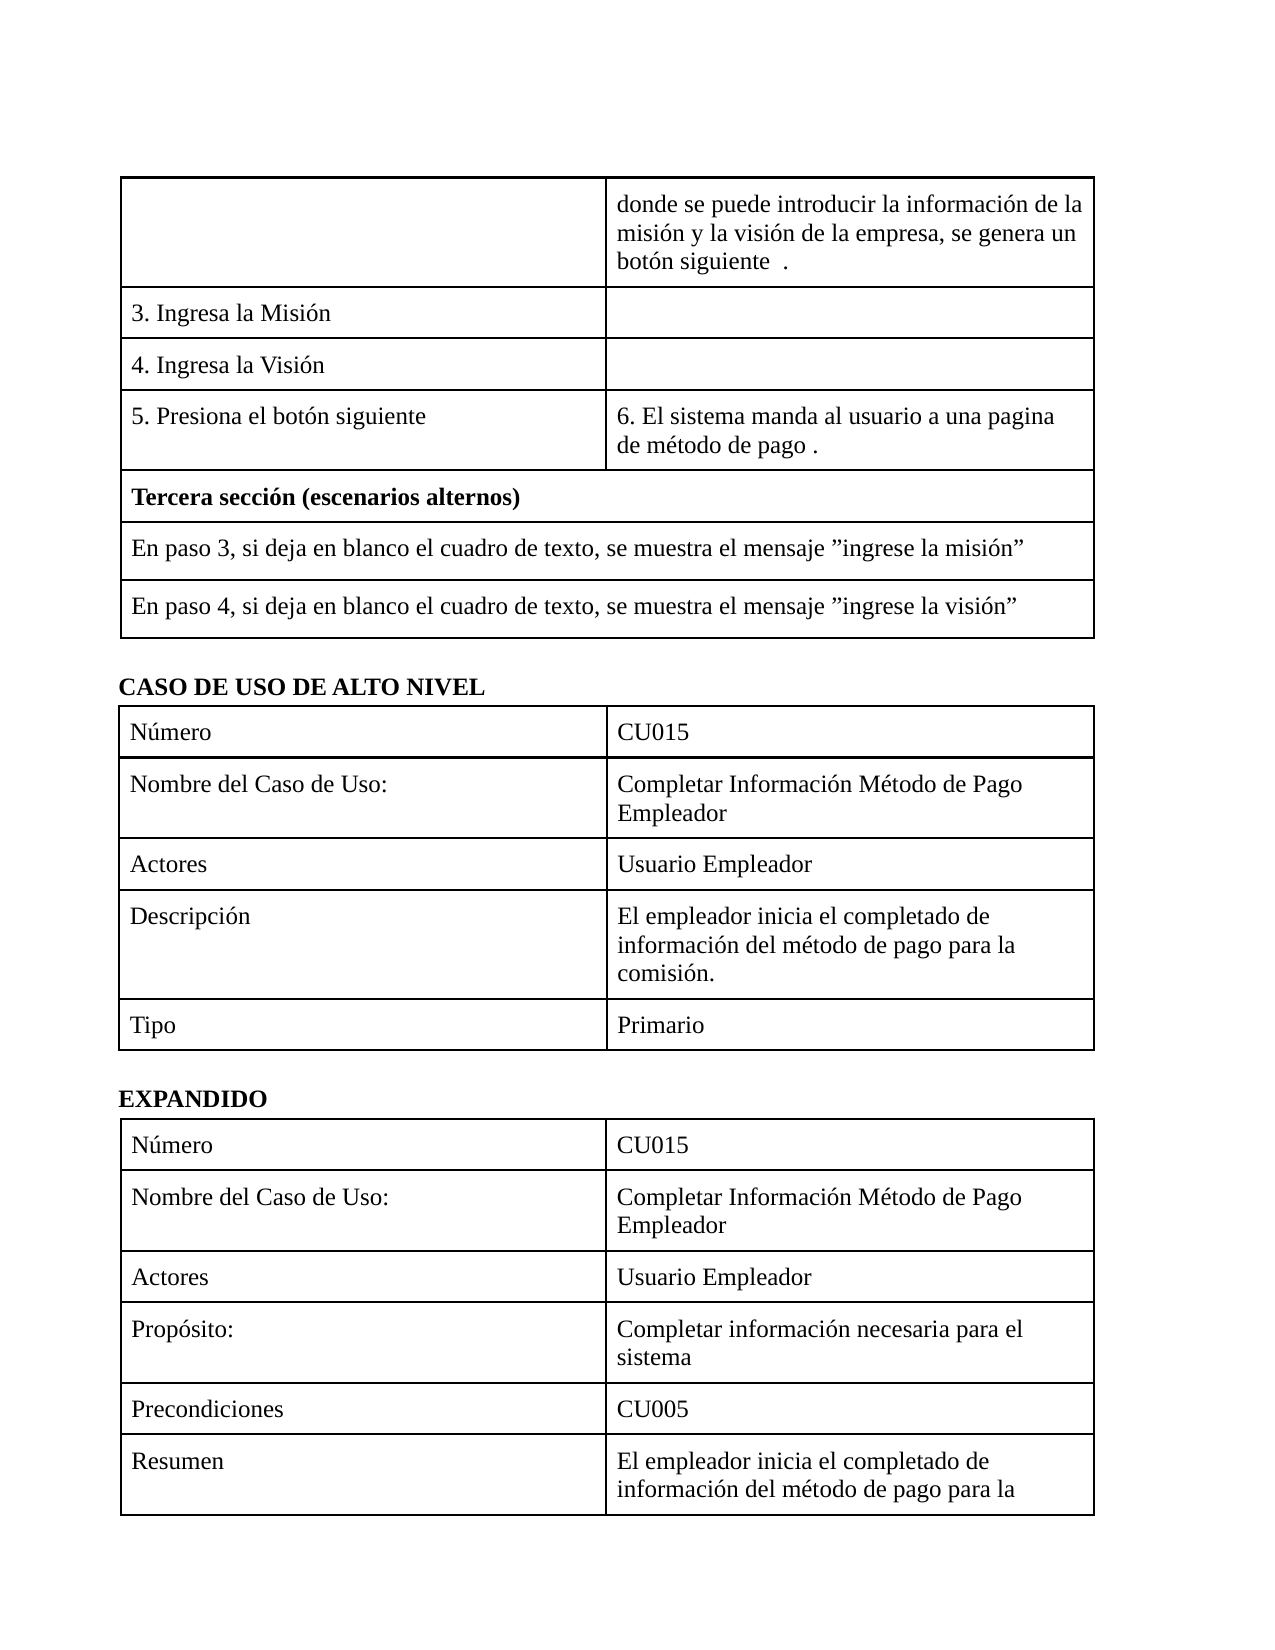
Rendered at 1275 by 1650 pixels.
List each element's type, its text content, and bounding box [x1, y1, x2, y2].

table_cell Completar información necesaria para el sistema [607, 1303, 1093, 1382]
table_cell Actores [120, 839, 606, 888]
table_cell donde se puede introducir la información de la misión y la visión de la empresa, se genera un botón siguiente . [607, 179, 1093, 286]
table_cell Propósito: [122, 1303, 605, 1382]
table_cell Precondiciones [122, 1384, 605, 1433]
table_cell Tercera sección (escenarios alternos) [122, 471, 1093, 521]
table_cell Tipo [120, 1000, 606, 1049]
table_cell [607, 288, 1093, 337]
table_cell En paso 4, si deja en blanco el cuadro de texto, se muestra el mensaje ”ingrese la visión” [122, 581, 1093, 637]
table_cell 4. Ingresa la Visión [122, 339, 605, 389]
table_cell 5. Presiona el botón siguiente [122, 391, 605, 469]
table_cell Nombre del Caso de Uso: [122, 1171, 605, 1249]
table_cell El empleador inicia el completado de información del método de pago para la [607, 1435, 1093, 1514]
table_cell Actores [122, 1252, 605, 1301]
table_cell [607, 339, 1093, 389]
table_cell Descripción [120, 891, 606, 998]
table_cell Primario [608, 1000, 1093, 1049]
table_cell 6. El sistema manda al usuario a una pagina de método de pago . [607, 391, 1093, 469]
table_cell El empleador inicia el completado de información del método de pago para la comisión. [608, 891, 1093, 998]
table_cell 3. Ingresa la Misión [122, 288, 605, 337]
table_cell Nombre del Caso de Uso: [120, 759, 606, 837]
table_cell Completar Información Método de Pago Empleador [608, 759, 1093, 837]
table_header CU015 [607, 1120, 1093, 1169]
text CASO DE USO DE ALTO NIVEL [118, 672, 1157, 700]
table_header Número [120, 707, 606, 756]
table_cell En paso 3, si deja en blanco el cuadro de texto, se muestra el mensaje ”ingrese la misión” [122, 523, 1093, 579]
table_cell Resumen [122, 1435, 605, 1514]
table_cell [122, 179, 605, 286]
text EXPANDIDO [118, 1084, 1157, 1113]
table_cell Usuario Empleador [607, 1252, 1093, 1301]
table_header Número [122, 1120, 605, 1169]
table_cell Usuario Empleador [608, 839, 1093, 888]
table_cell Completar Información Método de Pago Empleador [607, 1171, 1093, 1249]
table_cell CU005 [607, 1384, 1093, 1433]
table_header CU015 [608, 707, 1093, 756]
